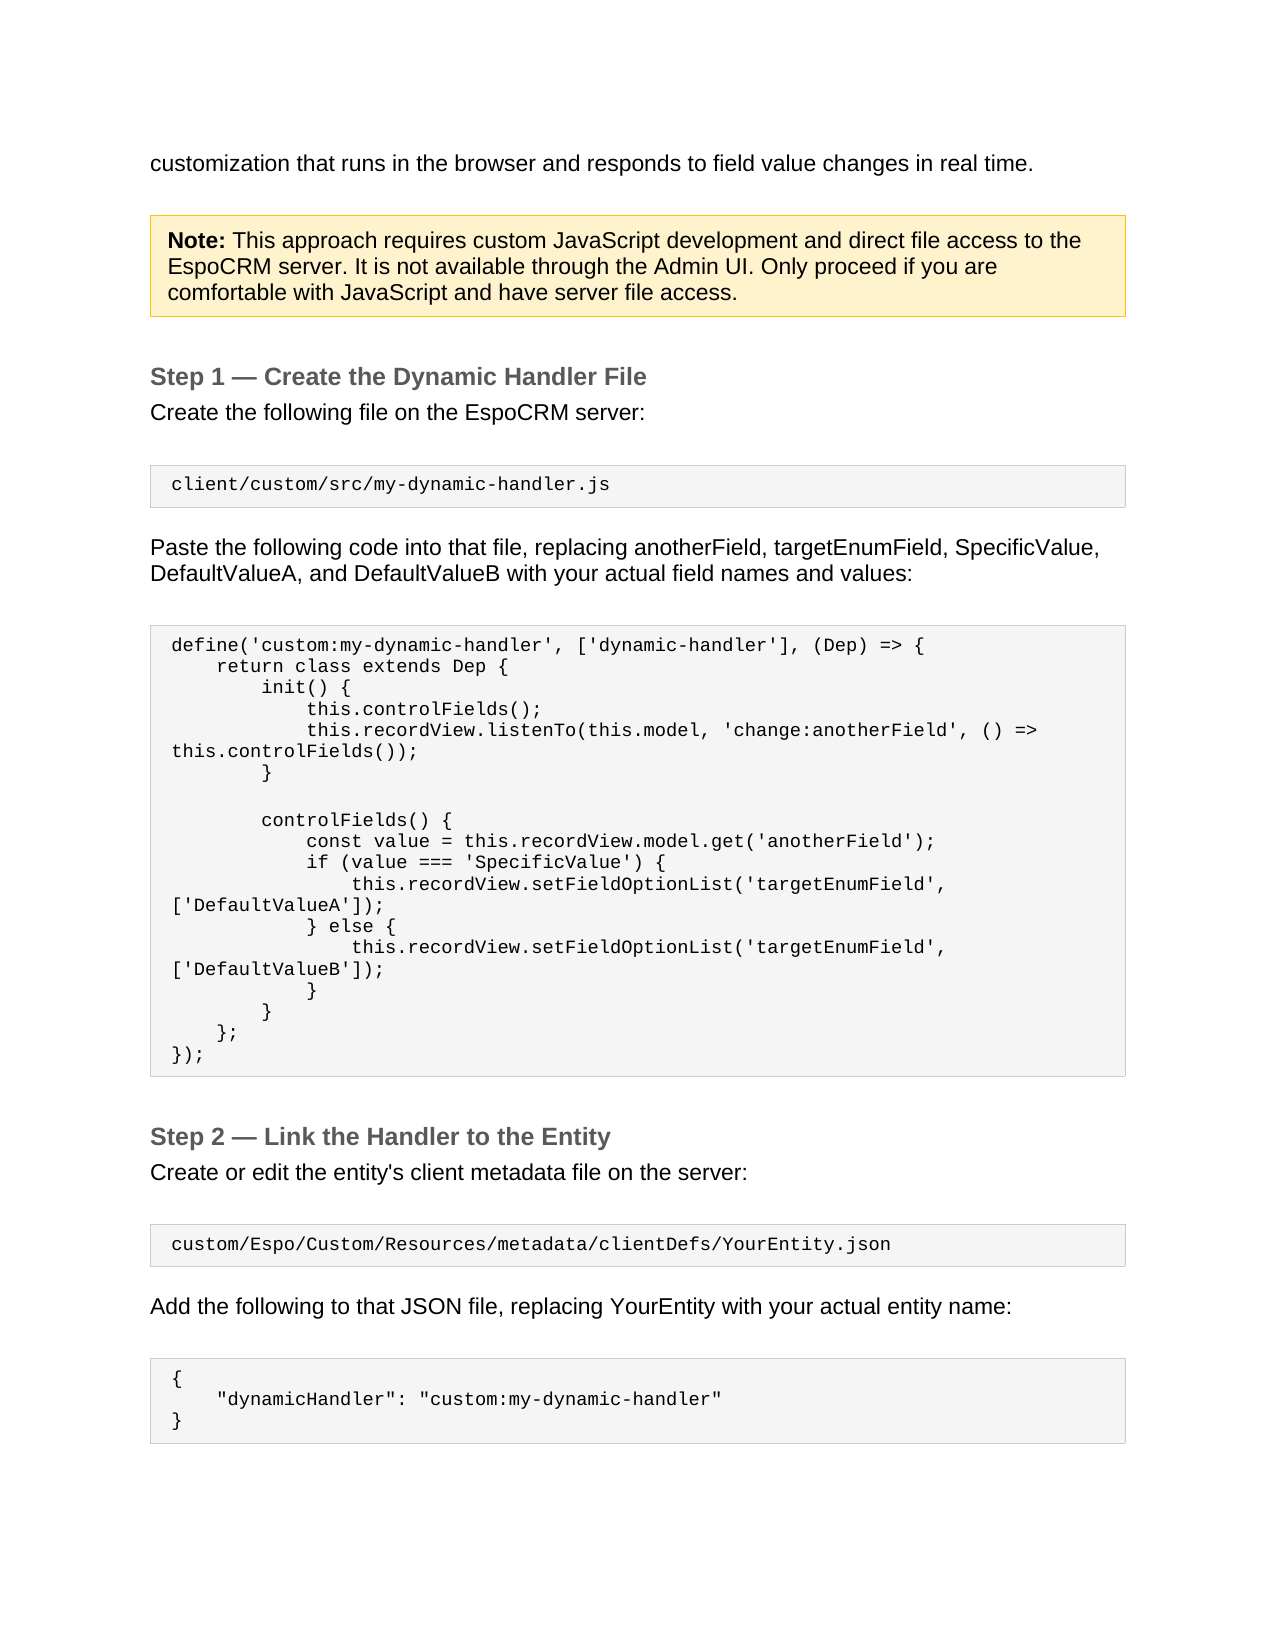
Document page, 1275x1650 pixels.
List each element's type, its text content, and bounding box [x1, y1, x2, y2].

subtitle Step 1 — Create the Dynamic Handler File [150, 362, 1125, 391]
table_header define('custom:my-dynamic-handler', ['dynamic-handler'], (Dep) => { return class extends Dep { init() { this.controlFields(); this.recordView.listenTo(this.model, 'change:anotherField', () => this.controlFields()); } controlFields() { const value = this.recordView.model.get('anotherField'); if (value === 'SpecificValue') { this.recordView.setFieldOptionList('targetEnumField', ['DefaultValueA']); } else { this.recordView.setFieldOptionList('targetEnumField', ['DefaultValueB']); } } }; }); [151, 626, 1125, 1076]
text Create the following file on the EspoCRM server: [150, 399, 1125, 426]
table_header custom/Espo/Custom/Resources/metadata/clientDefs/YourEntity.json [151, 1225, 1125, 1266]
text customization that runs in the browser and responds to field value changes in real time. [150, 150, 1125, 176]
table_header { "dynamicHandler": "custom:my-dynamic-handler" } [151, 1359, 1125, 1443]
text Add the following to that JSON file, replacing YourEntity with your actual entity name: [150, 1293, 1125, 1319]
subtitle Step 2 — Link the Handler to the Entity [150, 1121, 1125, 1150]
table_header client/custom/src/my-dynamic-handler.js [151, 466, 1125, 507]
text Create or edit the entity's client metadata file on the server: [150, 1158, 1125, 1185]
text Paste the following code into that file, replacing anotherField, targetEnumField, SpecificValue, DefaultValueA, and DefaultValueB with your actual field names and values: [150, 533, 1125, 586]
table_header Note: This approach requires custom JavaScript development and direct file access to the EspoCRM server. It is not available through the Admin UI. Only proceed if you are comfortable with JavaScript and have server file access. [151, 216, 1125, 316]
